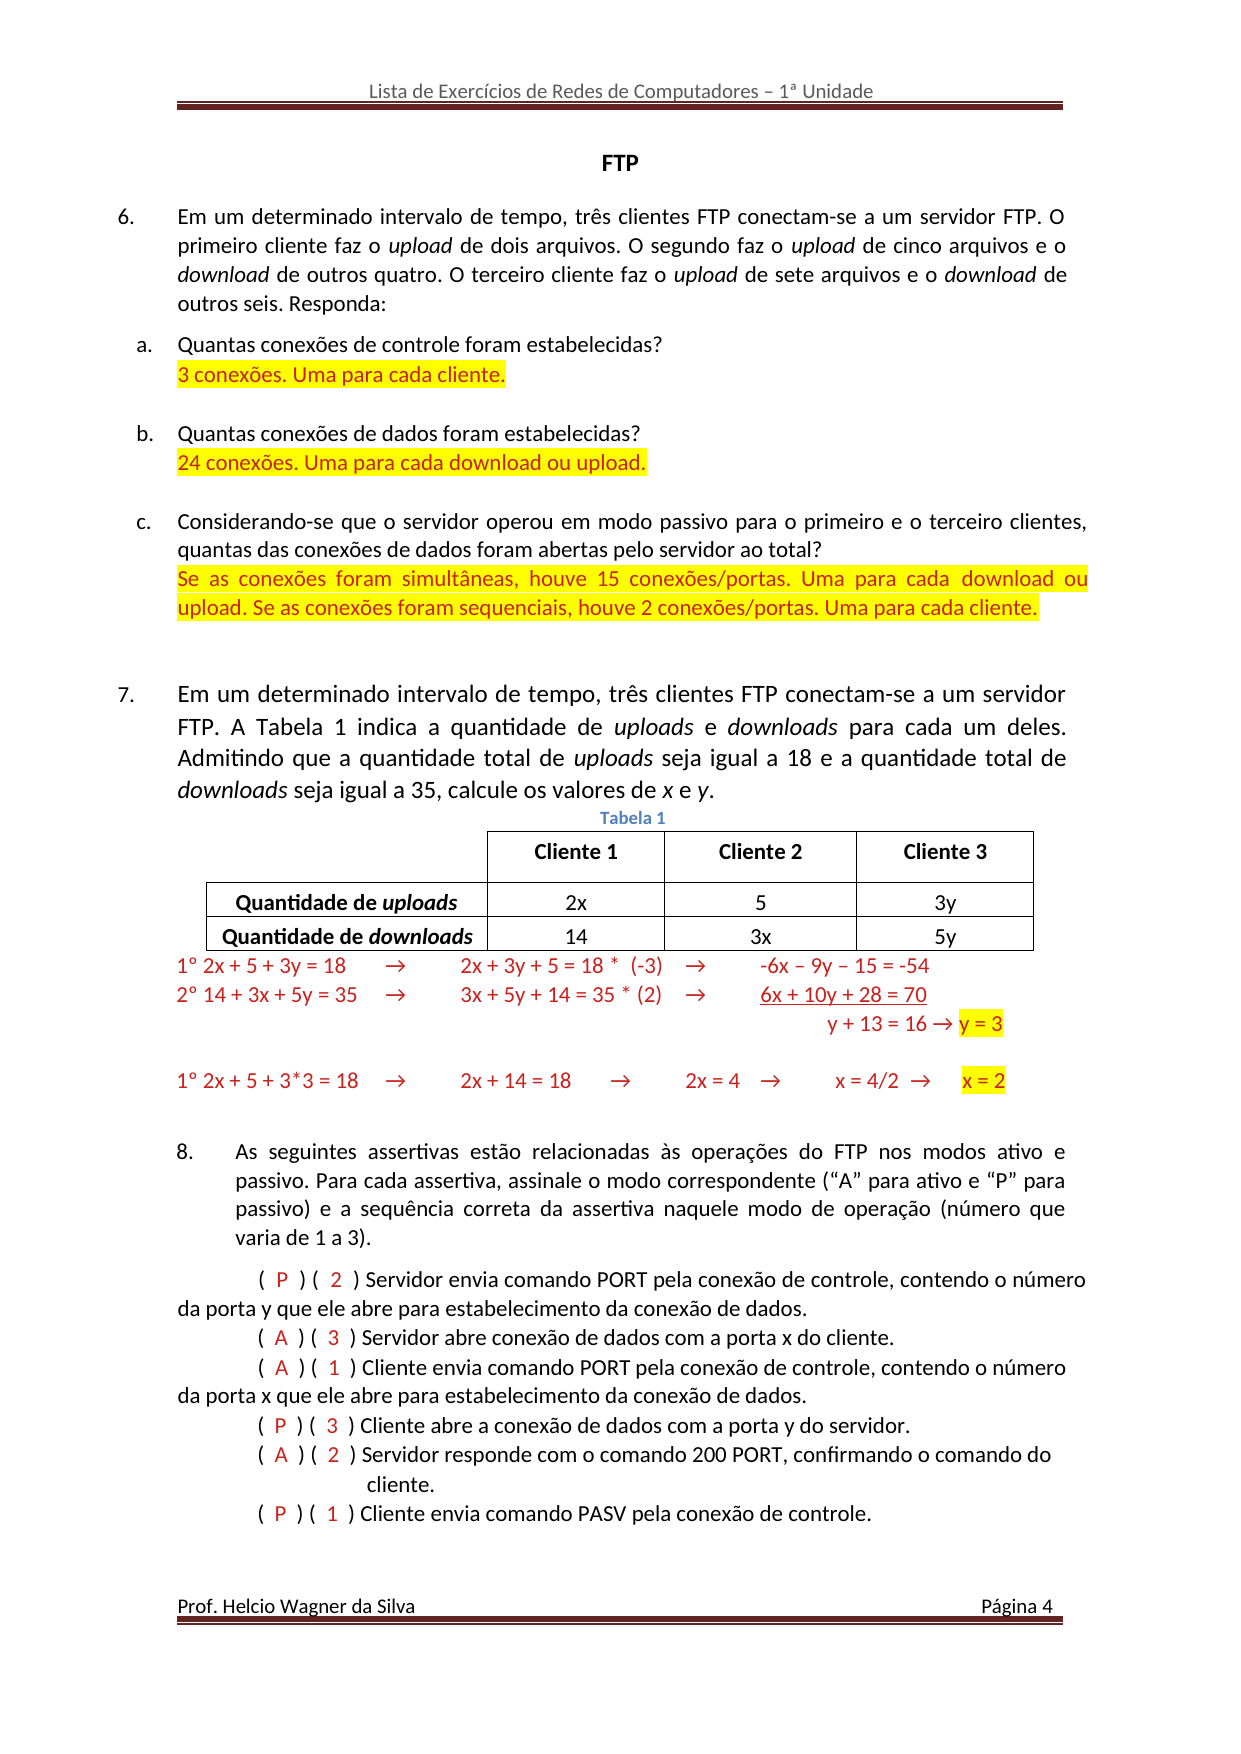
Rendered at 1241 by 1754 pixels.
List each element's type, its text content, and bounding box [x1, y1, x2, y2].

table_cell 3y [857, 883, 1033, 916]
list 24 conexões. Uma para cada download ou upload. [136, 448, 1088, 476]
text ( P ) ( 3 ) Cliente abre a conexão de dados com a porta y do servidor. [177, 1411, 1088, 1439]
text ( P ) ( 2 ) Servidor envia comando PORT pela conexão de controle, contendo o número da porta y que ele abre para estabelecimento da conexão de dados. [177, 1265, 1088, 1322]
text 8. As seguintes assertivas estão relacionadas às operações do FTP nos modos ativo e passivo. Para cada assertiva, assinale o modo correspondente (“A” para ativo e “P” para passivo) e a sequência correta da assertiva naquele modo de operação (número que varia de 1 a 3). [176, 1137, 1067, 1251]
table_cell Quantidade de uploads [207, 883, 487, 916]
list 3 conexões. Uma para cada cliente. [136, 360, 1088, 388]
list Quantas conexões de dados foram estabelecidas? [136, 419, 1088, 447]
table_cell Quantidade de downloads [207, 917, 487, 950]
text ( A ) ( 1 ) Cliente envia comando PORT pela conexão de controle, contendo o número da porta x que ele abre para estabelecimento da conexão de dados. [177, 1353, 1088, 1409]
text cliente. [367, 1470, 1088, 1498]
text y + 13 = 16 → y = 3 [176, 1009, 1067, 1037]
text 1º 2x + 5 + 3y = 18 → 2x + 3y + 5 = 18 * (-3) → -6x – 9y – 15 = -54 [176, 951, 1067, 979]
subtitle FTP [177, 147, 1063, 178]
table_header Cliente 3 [857, 832, 1033, 882]
list Se as conexões foram simultâneas, houve 15 conexões/portas. Uma para cada download ou upload. Se as conexões foram sequenciais, houve 2 conexões/portas. Uma para cada cliente. [136, 564, 1088, 621]
text ( A ) ( 2 ) Servidor responde com o comando 200 PORT, confirmando o comando do [177, 1440, 1088, 1468]
text 2º 14 + 3x + 5y = 35 → 3x + 5y + 14 = 35 * (2) → 6x + 10y + 28 = 70 [176, 980, 1067, 1008]
subtitle Tabela 1 [177, 807, 1088, 829]
table_header [207, 831, 487, 882]
text 1º 2x + 5 + 3*3 = 18 → 2x + 14 = 18 → 2x = 4 → x = 4/2 → x = 2 [176, 1066, 1067, 1094]
table_cell 5y [857, 917, 1033, 950]
text ( A ) ( 3 ) Servidor abre conexão de dados com a porta x do cliente. [177, 1323, 1088, 1351]
list Em um determinado intervalo de tempo, três clientes FTP conectam-se a um servidor FTP. A Tabela 1 indica a quantidade de uploads e downloads para cada um deles. Admitindo que a quantidade total de uploads seja igual a 18 e a quantidade total de downloads seja igual a 35, calcule os valores de x e y. [117, 679, 1067, 805]
list Em um determinado intervalo de tempo, três clientes FTP conectam-se a um servidor FTP. O primeiro cliente faz o upload de dois arquivos. O segundo faz o upload de cinco arquivos e o download de outros quatro. O terceiro cliente faz o upload de sete arquivos e o download de outros seis. Responda: [117, 202, 1067, 317]
table_cell 2x [488, 883, 664, 916]
table_cell 5 [665, 883, 856, 916]
list Considerando-se que o servidor operou em modo passivo para o primeiro e o terceiro clientes, quantas das conexões de dados foram abertas pelo servidor ao total? [136, 507, 1088, 564]
table_cell 14 [488, 917, 664, 950]
text ( P ) ( 1 ) Cliente envia comando PASV pela conexão de controle. [177, 1499, 1088, 1527]
list Quantas conexões de controle foram estabelecidas? [136, 331, 1088, 358]
table_header Cliente 1 [488, 832, 664, 882]
table_header Cliente 2 [665, 832, 856, 882]
table_cell 3x [665, 917, 856, 950]
